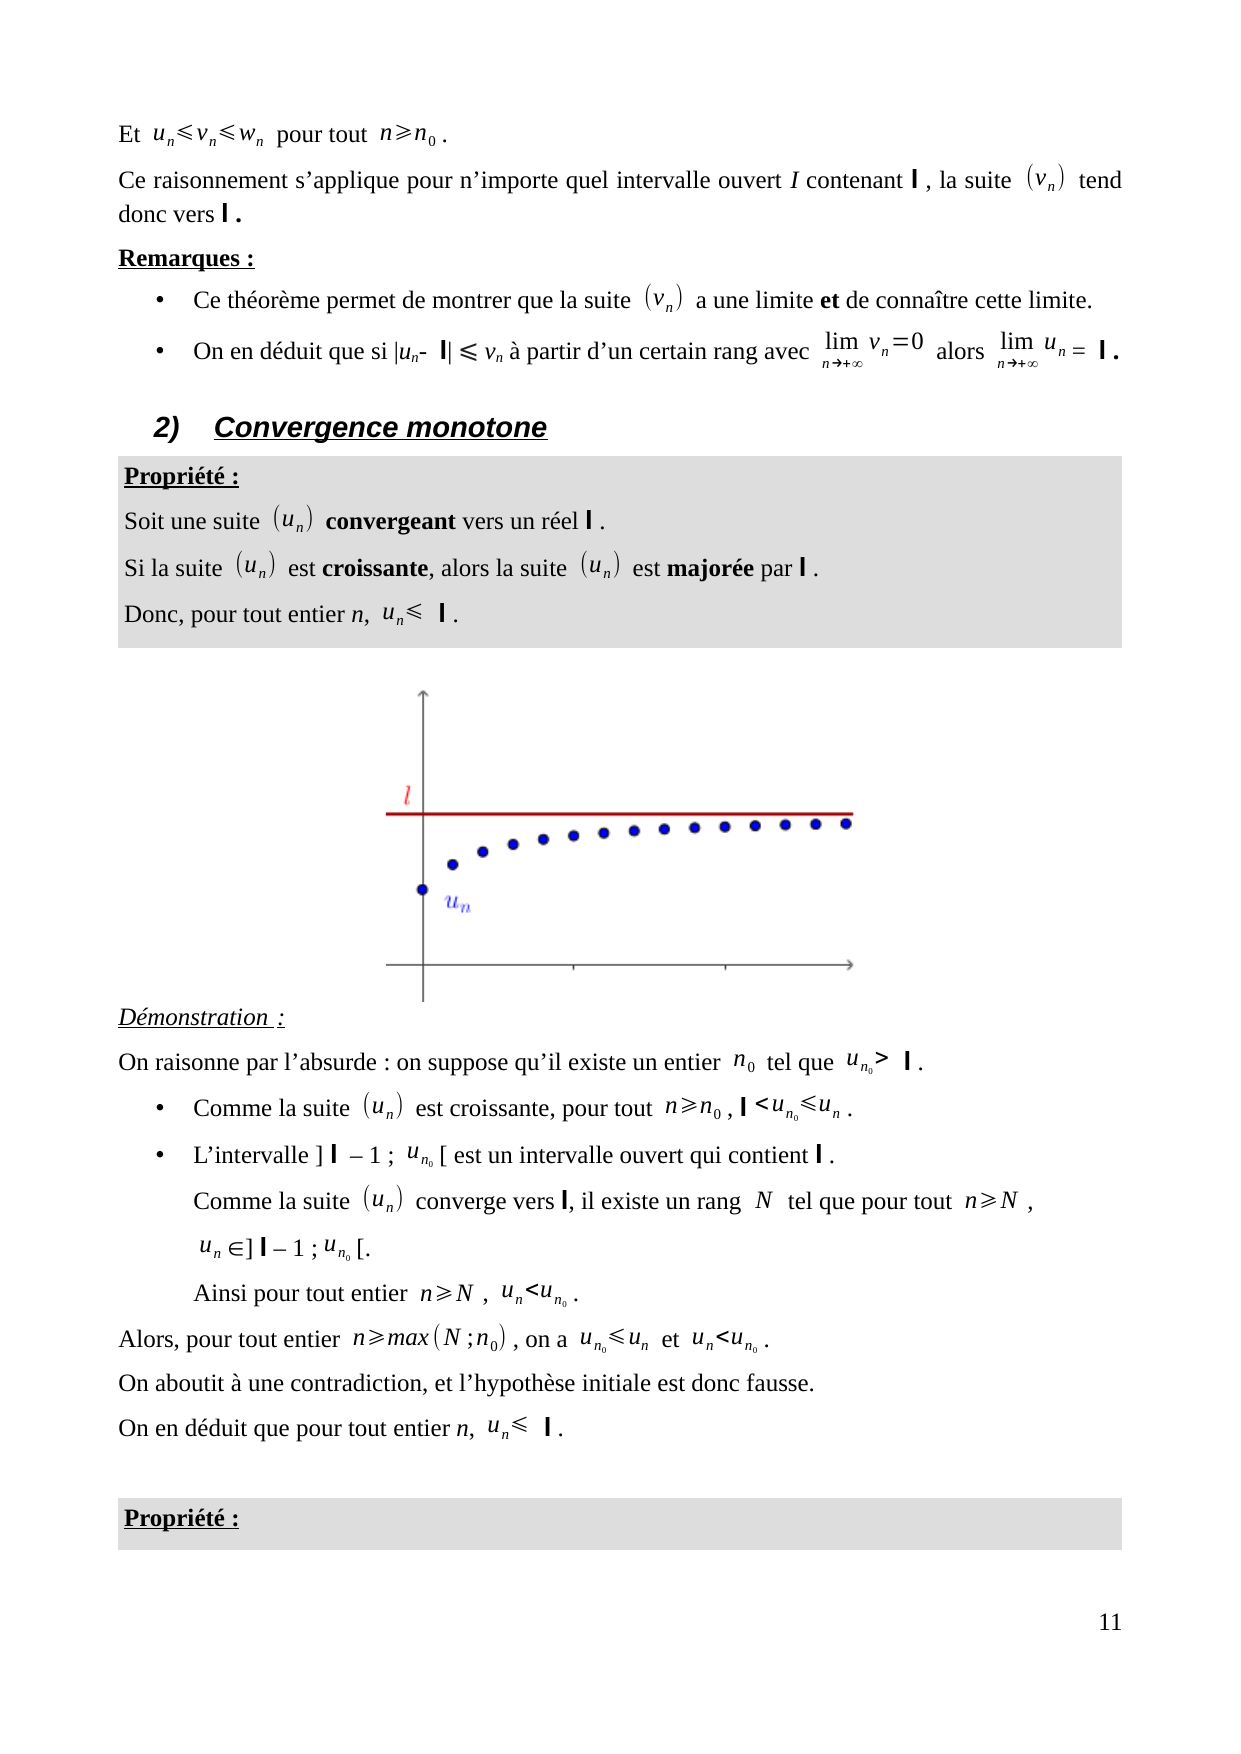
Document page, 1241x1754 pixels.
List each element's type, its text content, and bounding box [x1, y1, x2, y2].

subtitle Convergence monotone [153, 410, 1122, 443]
text Remarques : [118, 243, 1122, 271]
list Ainsi pour tout entier , . [156, 1276, 1122, 1310]
text Démonstration : [118, 689, 1122, 1031]
list Ce théorème permet de montrer que la suite a une limite et de connaître cette limite. [156, 284, 1122, 315]
text On aboutit à une contradiction, et l’hypothèse initiale est donc fausse. [118, 1368, 1122, 1397]
list Comme la suite converge vers l, il existe un rang tel que pour tout , [156, 1183, 1122, 1217]
text Et pour tout . [118, 118, 1122, 149]
text Alors, pour tout entier , on a et . [118, 1322, 1122, 1356]
picture [385, 689, 855, 1002]
list ∈] l – 1 ;[. [156, 1229, 1122, 1263]
text On en déduit que pour tout entier n, l . [118, 1409, 1122, 1444]
text Ce raisonnement s’applique pour n’importe quel intervalle ouvert I contenant l , la suite tend donc vers l . [118, 162, 1122, 230]
list On en déduit que si |un- l| ⩽ vn à partir d’un certain rang avec alors = l . [156, 328, 1122, 372]
list Comme la suite est croissante, pour tout , l. [156, 1090, 1122, 1124]
list L’intervalle ] l – 1 ; [ est un intervalle ouvert qui contient l . [156, 1136, 1122, 1170]
text On raisonne par l’absurde : on suppose qu’il existe un entier tel que l . [118, 1043, 1122, 1077]
table_header Propriété : [118, 1498, 1122, 1550]
table_header Propriété : Soit une suite convergeant vers un réel l . Si la suite est croissante, alors la suite est majorée par l . Donc, pour tout entier n, l . [118, 456, 1122, 648]
